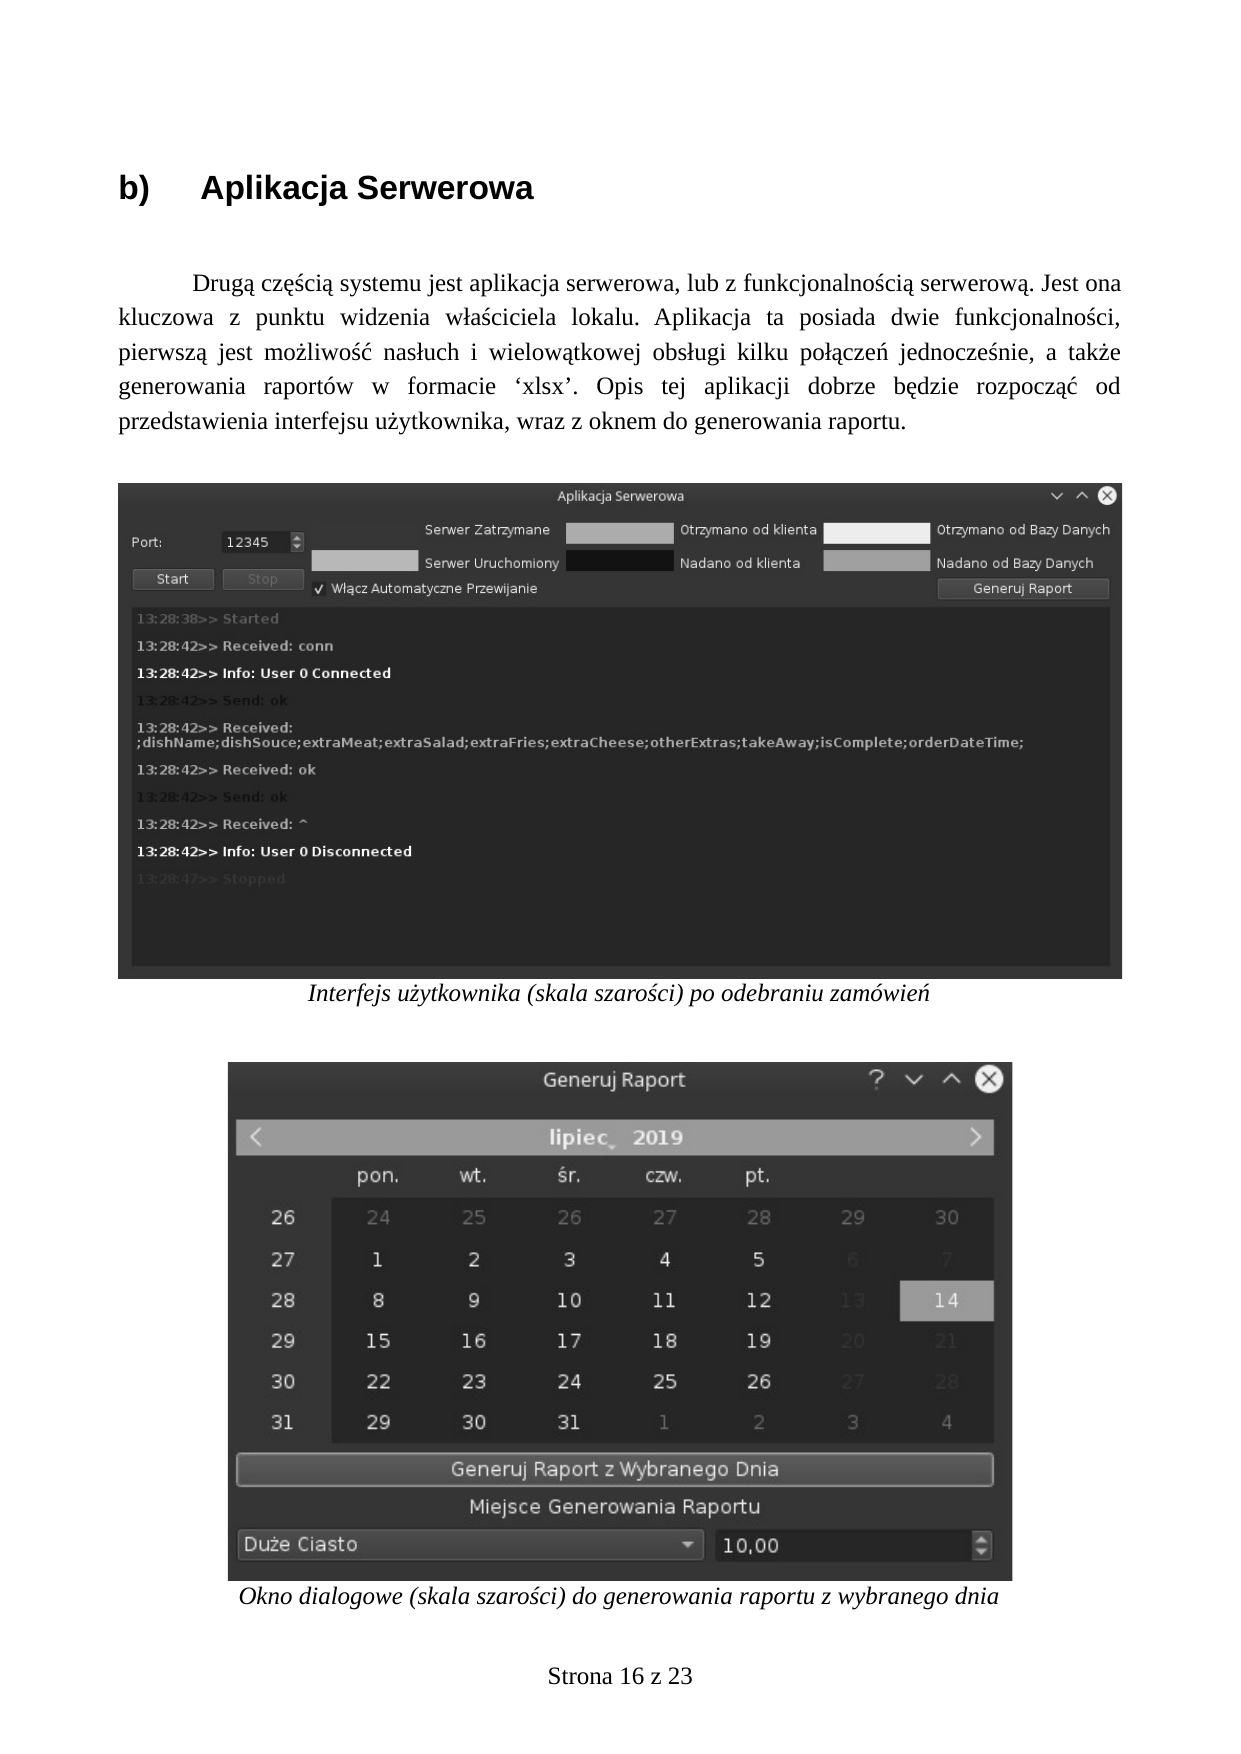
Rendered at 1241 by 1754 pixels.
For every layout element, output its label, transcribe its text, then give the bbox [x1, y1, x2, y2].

text Okno dialogowe (skala szarości) do generowania raportu z wybranego dnia [228, 1581, 1012, 1610]
picture [118, 483, 1123, 979]
text Interfejs użytkownika (skala szarości) po odebraniu zamówień [118, 979, 1122, 1007]
text Drugą częścią systemu jest aplikacja serwerowa, lub z funkcjonalnością serwerową. Jest ona kluczowa z punktu widzenia właściciela lokalu. Aplikacja ta posiada dwie funkcjonalności, pierwszą jest możliwość nasłuch i wielowątkowej obsługi kilku połączeń jednocześnie, a także generowania raportów w formacie ‘xlsx’. Opis tej aplikacji dobrze będzie rozpocząć od przedstawienia interfejsu użytkownika, wraz z oknem do generowania raportu. [118, 268, 1122, 434]
picture [227, 1062, 1013, 1581]
subtitle Aplikacja Serwerowa [118, 168, 1122, 206]
